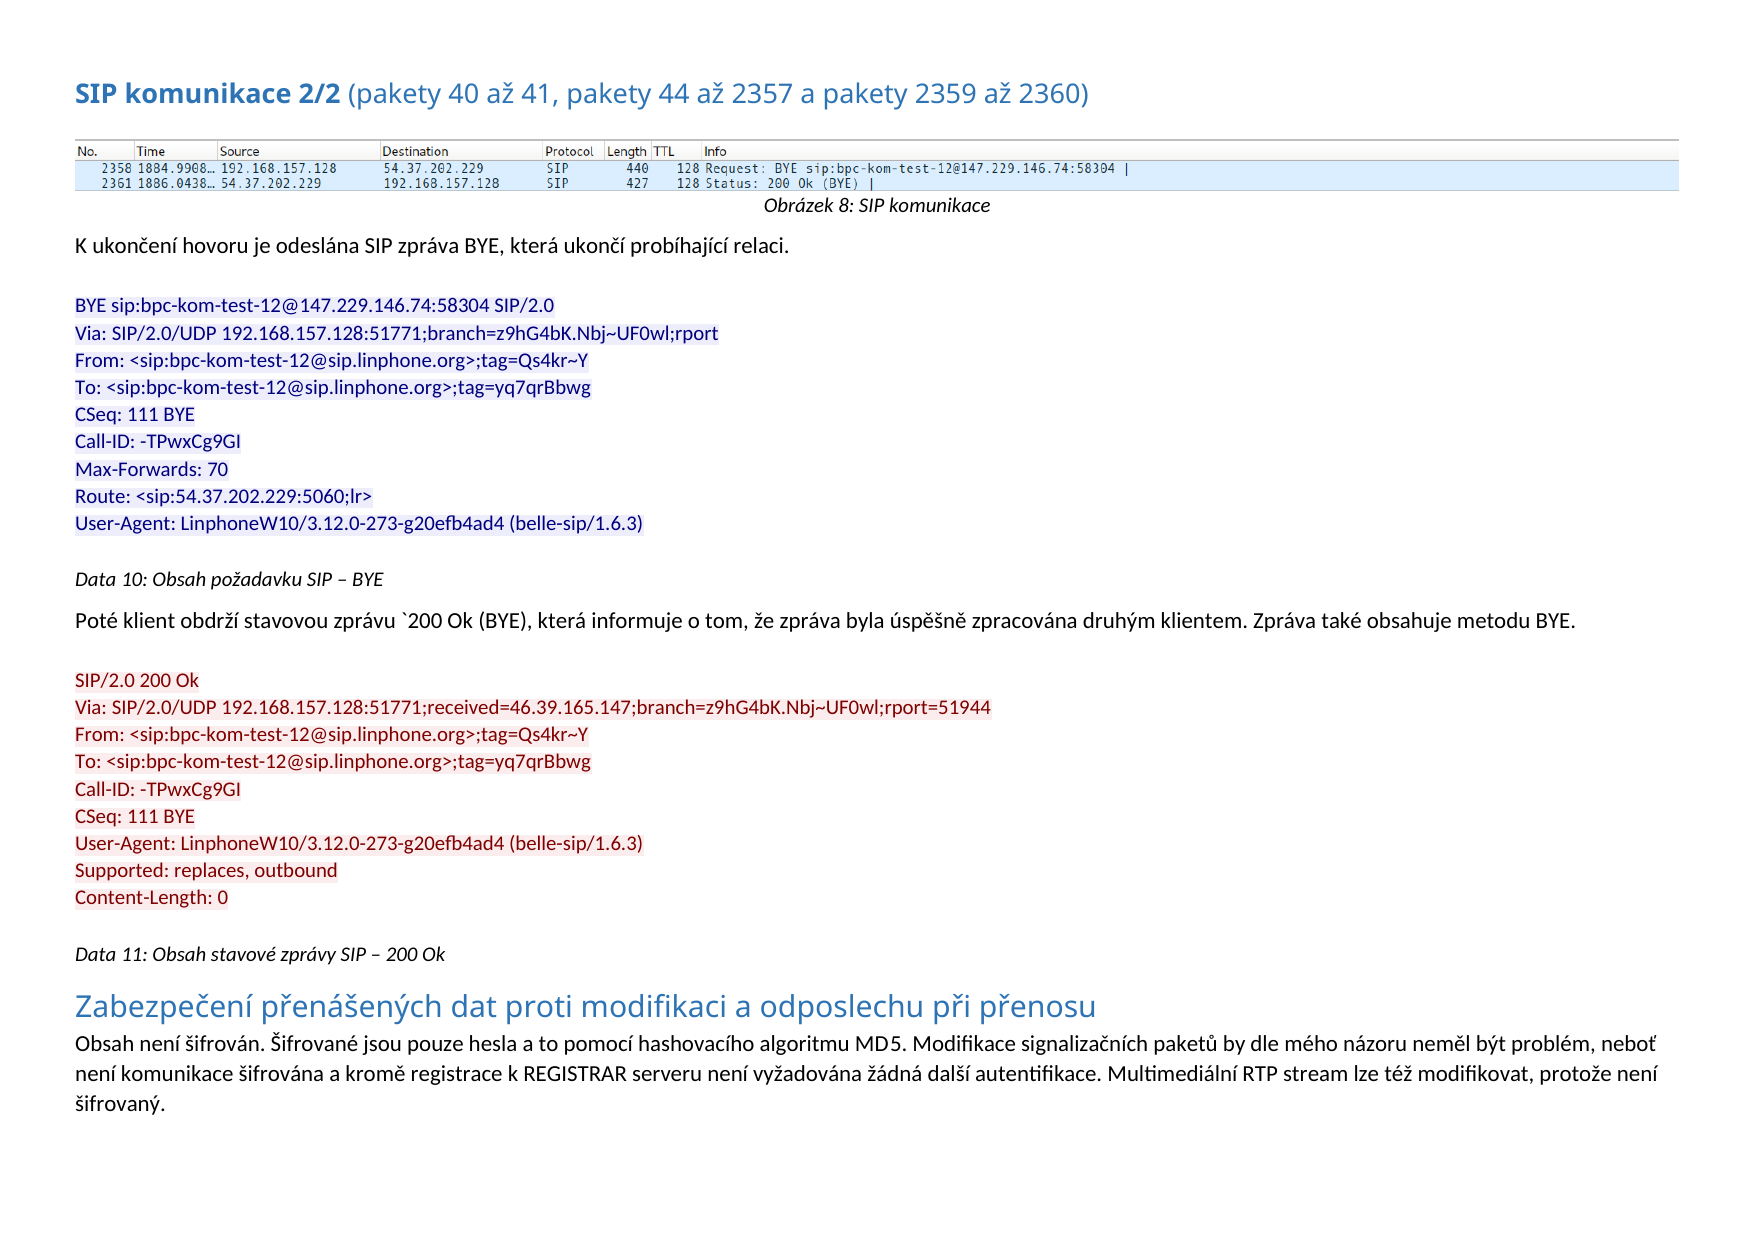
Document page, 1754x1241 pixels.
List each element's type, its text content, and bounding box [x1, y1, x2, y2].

picture [75, 139, 1679, 191]
subtitle SIP komunikace 2/2 (pakety 40 až 41, pakety 44 až 2357 a pakety 2359 až 2360) [75, 75, 1679, 112]
subtitle Zabezpečení přenášených dat proti modifikaci a odposlechu při přenosu [75, 985, 1679, 1026]
text K ukončení hovoru je odeslána SIP zpráva BYE, která ukončí probíhající relaci. [75, 232, 1679, 259]
text Data 10: Obsah požadavku SIP – BYE [75, 291, 1679, 592]
text Obrázek 8: SIP komunikace [75, 191, 1679, 217]
text Data 11: Obsah stavové zprávy SIP – 200 Ok [75, 665, 1679, 966]
text Obsah není šifrován. Šifrované jsou pouze hesla a to pomocí hashovacího algoritmu MD5. Modifikace signalizačních paketů by dle mého názoru neměl být problém, neboť není komunikace šifrována a kromě registrace k REGISTRAR serveru není vyžadována žádná další autentifikace. Multimediální RTP stream lze též modifikovat, protože není šifrovaný. [75, 1029, 1679, 1117]
text Poté klient obdrží stavovou zprávu `200 Ok (BYE), která informuje o tom, že zpráva byla úspěšně zpracována druhým klientem. Zpráva také obsahuje metodu BYE. [75, 606, 1679, 634]
